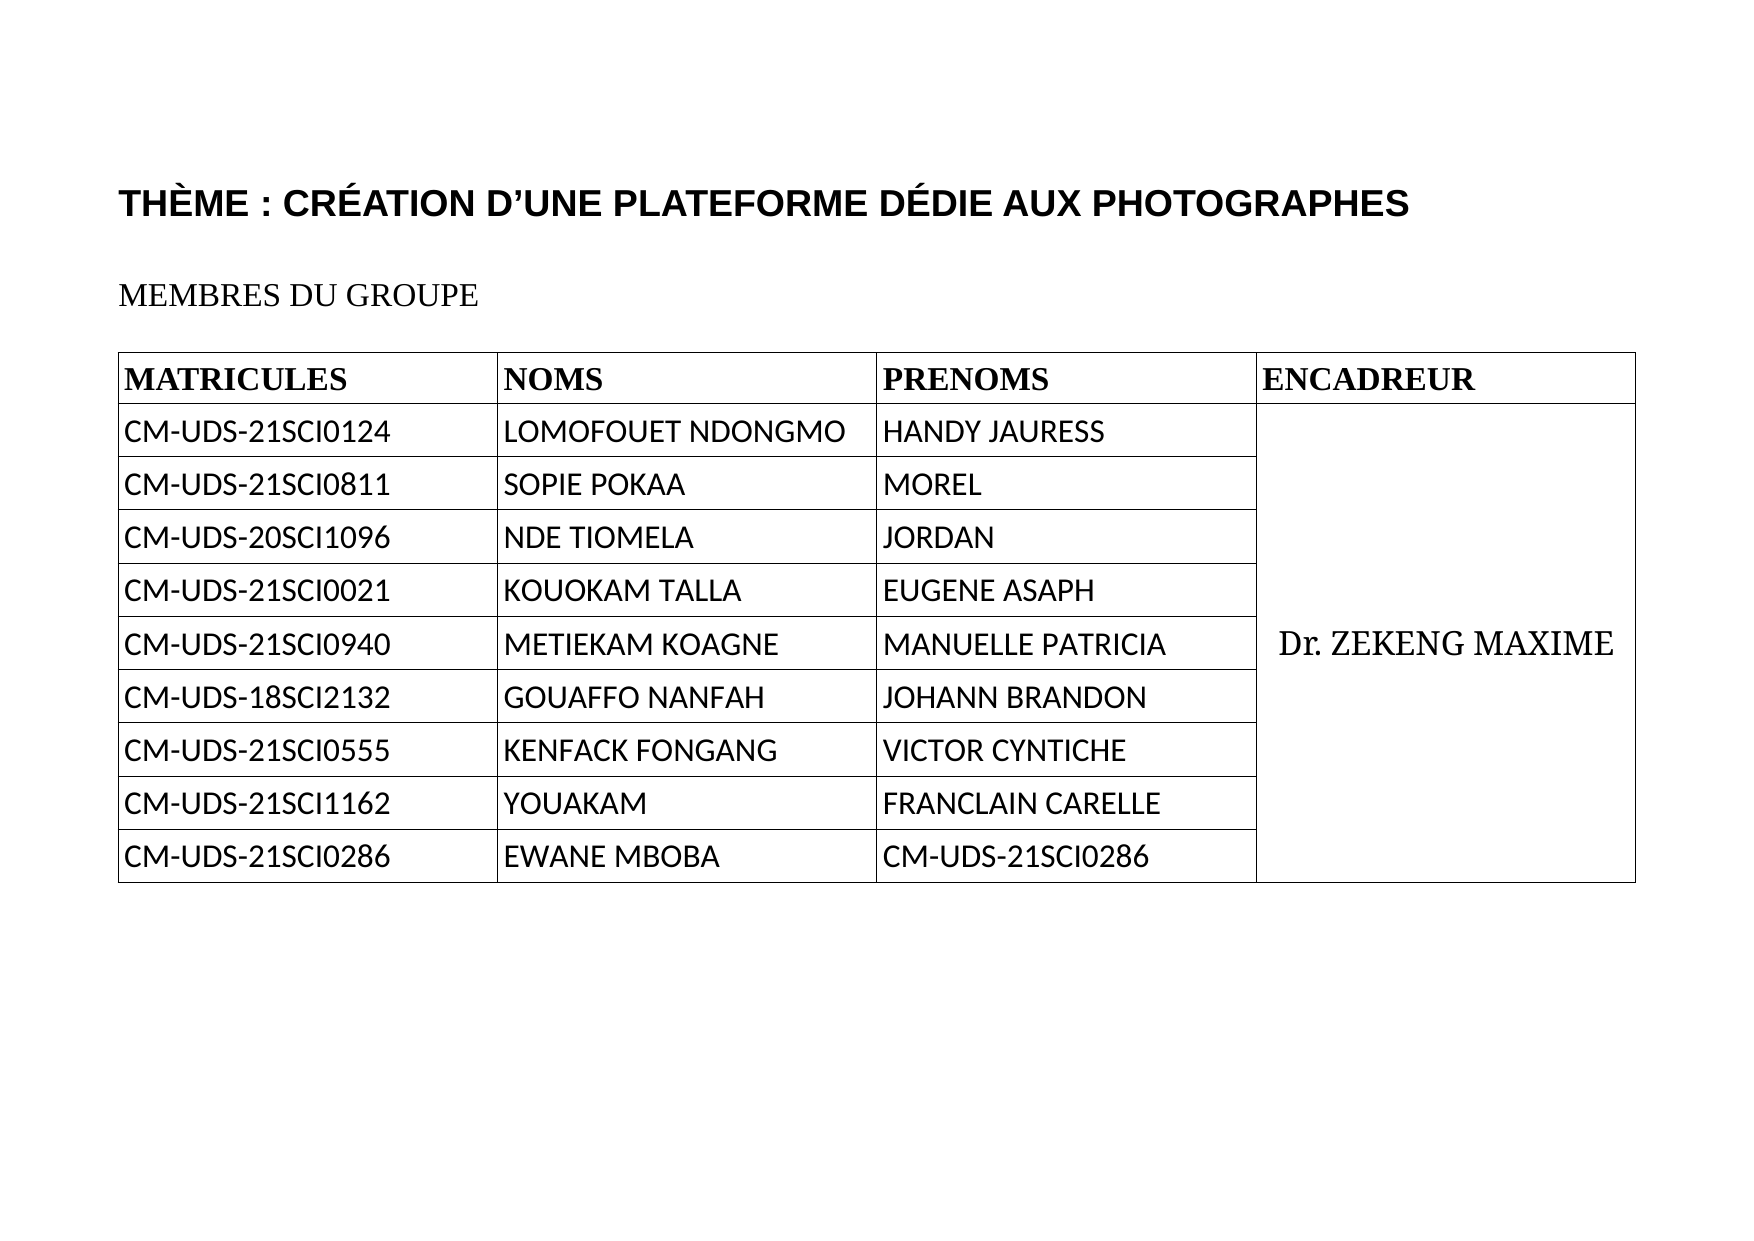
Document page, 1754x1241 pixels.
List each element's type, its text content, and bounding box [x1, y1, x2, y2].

table_cell CM-UDS-21SCI0811 [119, 457, 497, 509]
table_cell Dr. ZEKENG MAXIME [1257, 404, 1635, 882]
table_cell CM-UDS-20SCI1096 [119, 510, 497, 563]
subtitle THÈME : CRÉATION D’UNE PLATEFORME DÉDIE AUX PHOTOGRAPHES [118, 181, 1636, 224]
table_cell CM-UDS-21SCI0555 [119, 723, 497, 776]
table_cell VICTOR CYNTICHE [877, 723, 1256, 776]
table_cell NDE TIOMELA [498, 510, 876, 563]
table_cell EWANE MBOBA [498, 830, 876, 882]
table_cell CM-UDS-21SCI0940 [119, 617, 497, 669]
table_cell KOUOKAM TALLA [498, 564, 876, 616]
table_cell CM-UDS-21SCI0124 [119, 404, 497, 456]
table_header NOMS [498, 353, 876, 403]
table_cell CM-UDS-21SCI0286 [877, 830, 1256, 882]
table_cell FRANCLAIN CARELLE [877, 777, 1256, 829]
table_cell LOMOFOUET NDONGMO [498, 404, 876, 456]
table_cell CM-UDS-21SCI1162 [119, 777, 497, 829]
table_cell YOUAKAM [498, 777, 876, 829]
table_header ENCADREUR [1257, 353, 1635, 403]
text MEMBRES DU GROUPE [118, 275, 1636, 314]
table_cell GOUAFFO NANFAH [498, 670, 876, 722]
table_cell CM-UDS-21SCI0021 [119, 564, 497, 616]
table_cell JORDAN [877, 510, 1256, 563]
table_header PRENOMS [877, 353, 1256, 403]
table_cell MOREL [877, 457, 1256, 509]
table_cell KENFACK FONGANG [498, 723, 876, 776]
table_cell SOPIE POKAA [498, 457, 876, 509]
table_cell MANUELLE PATRICIA [877, 617, 1256, 669]
table_cell EUGENE ASAPH [877, 564, 1256, 616]
table_cell HANDY JAURESS [877, 404, 1256, 456]
table_cell CM-UDS-21SCI0286 [119, 830, 497, 882]
table_header MATRICULES [119, 353, 497, 403]
table_cell JOHANN BRANDON [877, 670, 1256, 722]
table_cell METIEKAM KOAGNE [498, 617, 876, 669]
table_cell CM-UDS-18SCI2132 [119, 670, 497, 722]
